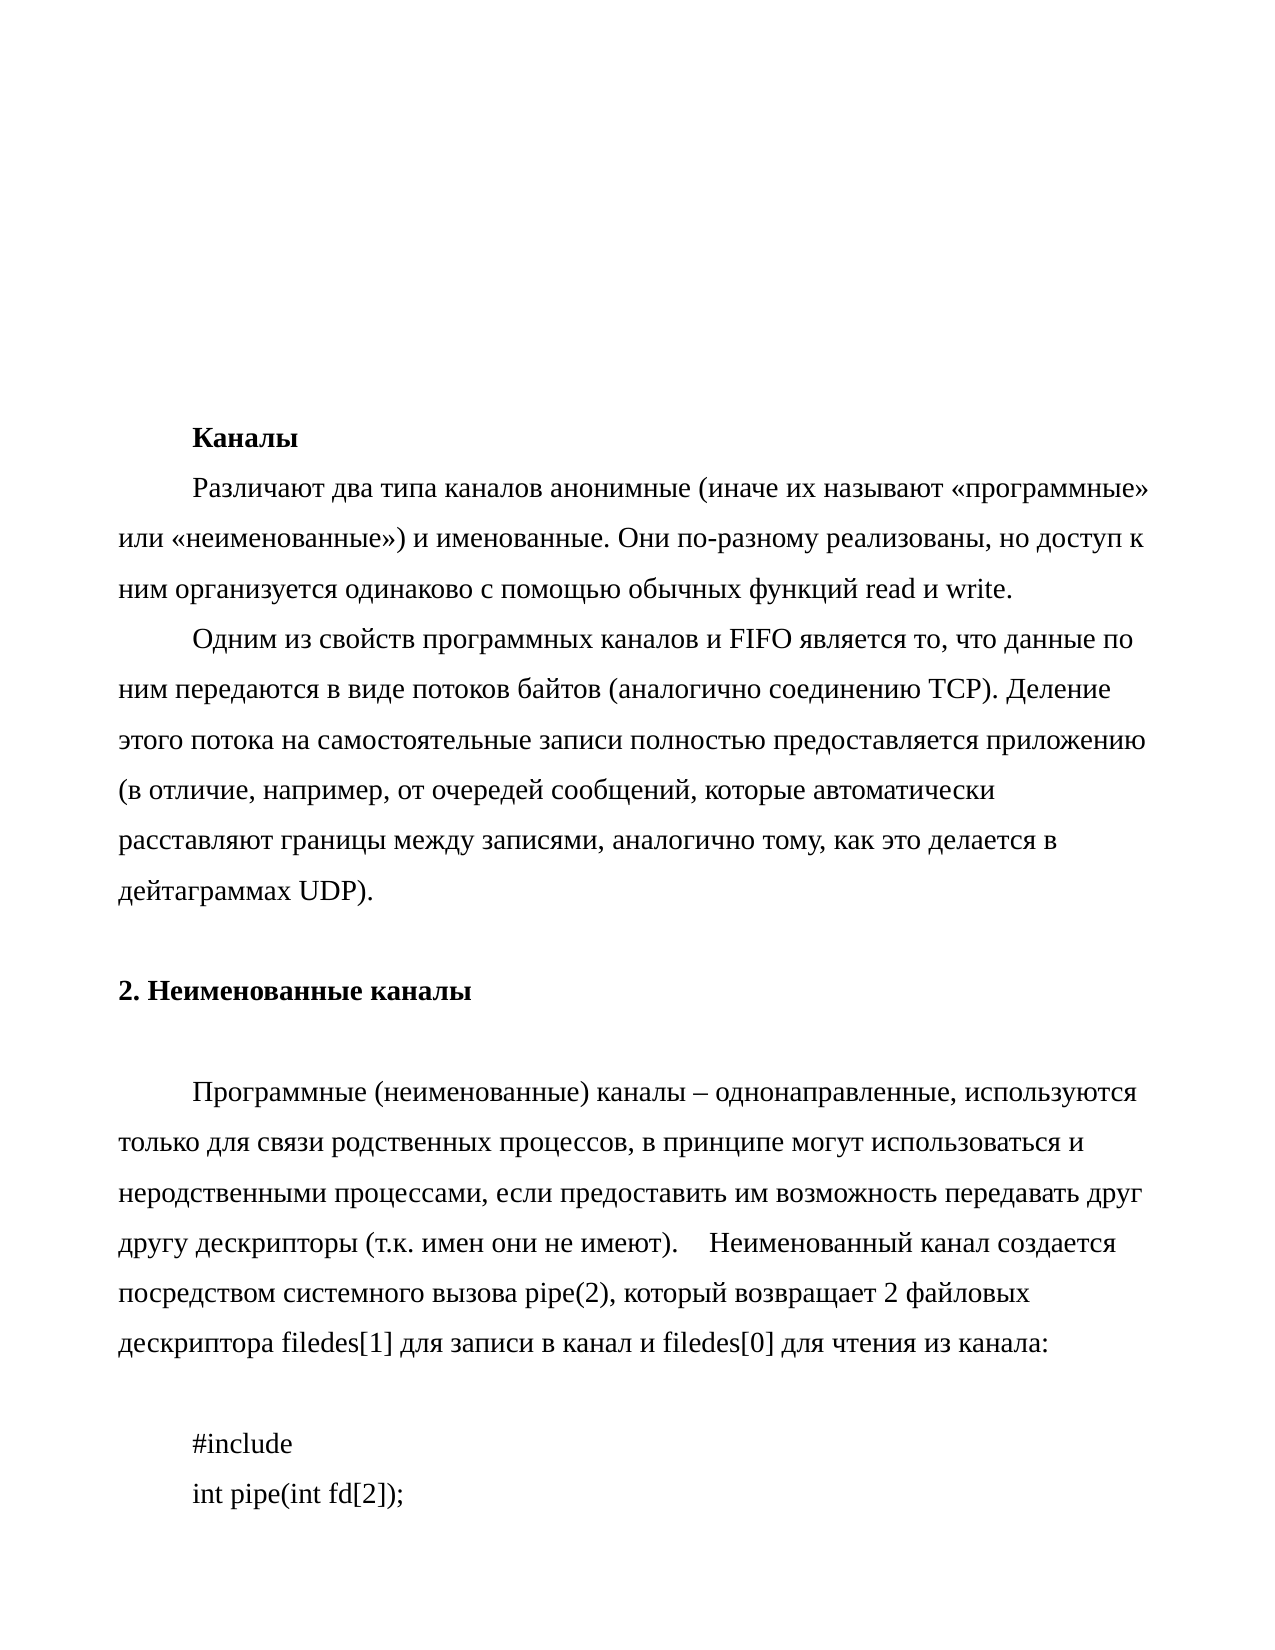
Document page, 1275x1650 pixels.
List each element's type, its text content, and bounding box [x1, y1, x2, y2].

text Программные (неименованные) каналы – однонаправленные, используются только для связи родственных процессов, в принципе могут использоваться и неродственными процессами, если предоставить им возможность передавать друг другу дескрипторы (т.к. имен они не имеют). Неименованный канал создается посредством системного вызова pipe(2), который возвращает 2 файловых дескриптора filedes[1] для записи в канал и filedes[0] для чтения из канала: [118, 1074, 1157, 1359]
text этого потока на самостоятельные записи полностью предоставляется приложению (в отличие, например, от очередей сообщений, которые автоматически расставляют границы между записями, аналогично тому, как это делается в дейтаграммах UDP). [118, 722, 1157, 906]
text 2. Неименованные каналы [118, 973, 1157, 1007]
text int pipe(int fd[2]); [118, 1477, 1157, 1510]
text Одним из свойств программных каналов и FIFO является то, что данные по ним передаются в виде потоков байтов (аналогично соединению TCP). Деление [118, 621, 1157, 705]
text #include [118, 1426, 1157, 1460]
text Каналы [118, 420, 1157, 453]
text Различают два типа каналов анонимные (иначе их называют «программные» или «неименованные») и именованные. Они по-разному реализованы, но доступ к ним организуется одинаково с помощью обычных функций read и write. [118, 470, 1157, 604]
